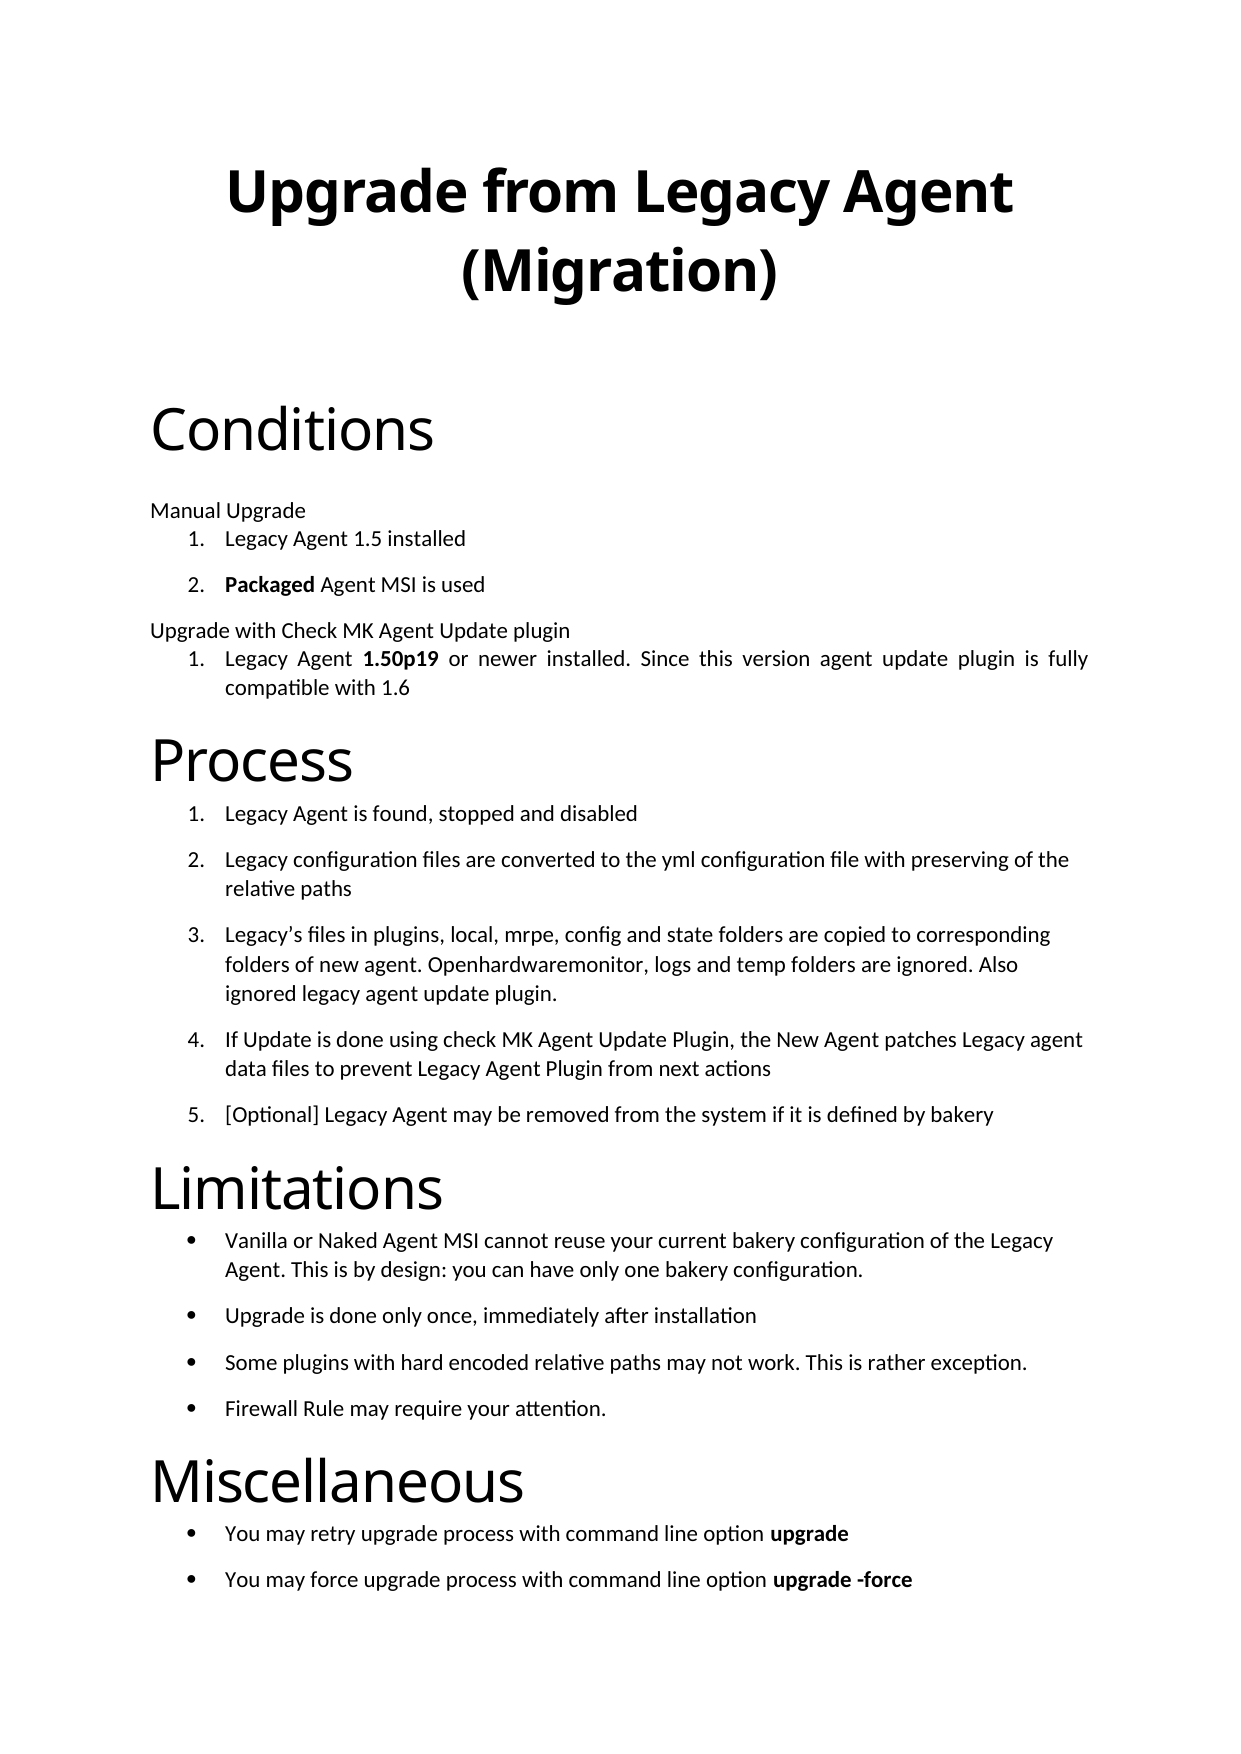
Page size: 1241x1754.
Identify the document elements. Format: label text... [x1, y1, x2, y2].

list You may force upgrade process with command line option upgrade -force [187, 1565, 1090, 1593]
list [Optional] Legacy Agent may be removed from the system if it is defined by bakery [187, 1101, 1090, 1129]
list Legacy configuration files are converted to the yml configuration file with preserving of the relative paths [187, 845, 1090, 902]
text Upgrade from Legacy Agent (Migration) [150, 150, 1090, 309]
list Packaged Agent MSI is used [187, 570, 1090, 598]
list If Update is done using check MK Agent Update Plugin, the New Agent patches Legacy agent data files to prevent Legacy Agent Plugin from next actions [187, 1025, 1090, 1083]
text Process [150, 719, 1090, 799]
text Conditions [150, 388, 1090, 468]
list Upgrade is done only once, immediately after installation [187, 1302, 1090, 1329]
text Upgrade with Check MK Agent Update plugin [150, 616, 1090, 644]
list Legacy Agent 1.50p19 or newer installed. Since this version agent update plugin is fully compatible with 1.6 [187, 644, 1090, 701]
list Vanilla or Naked Agent MSI cannot reuse your current bakery configuration of the Legacy Agent. This is by design: you can have only one bakery configuration. [187, 1226, 1090, 1283]
list Firewall Rule may require your attention. [187, 1394, 1090, 1422]
text Miscellaneous [150, 1440, 1090, 1519]
list Legacy Agent 1.5 installed [187, 524, 1090, 552]
list Legacy’s files in plugins, local, mrpe, config and state folders are copied to corresponding folders of new agent. Openhardwaremonitor, logs and temp folders are ignored. Also ignored legacy agent update plugin. [187, 920, 1090, 1007]
list Some plugins with hard encoded relative paths may not work. This is rather exception. [187, 1348, 1090, 1376]
list Legacy Agent is found, stopped and disabled [187, 799, 1090, 827]
text Manual Upgrade [150, 496, 1090, 524]
text Limitations [150, 1147, 1090, 1226]
list You may retry upgrade process with command line option upgrade [187, 1519, 1090, 1547]
